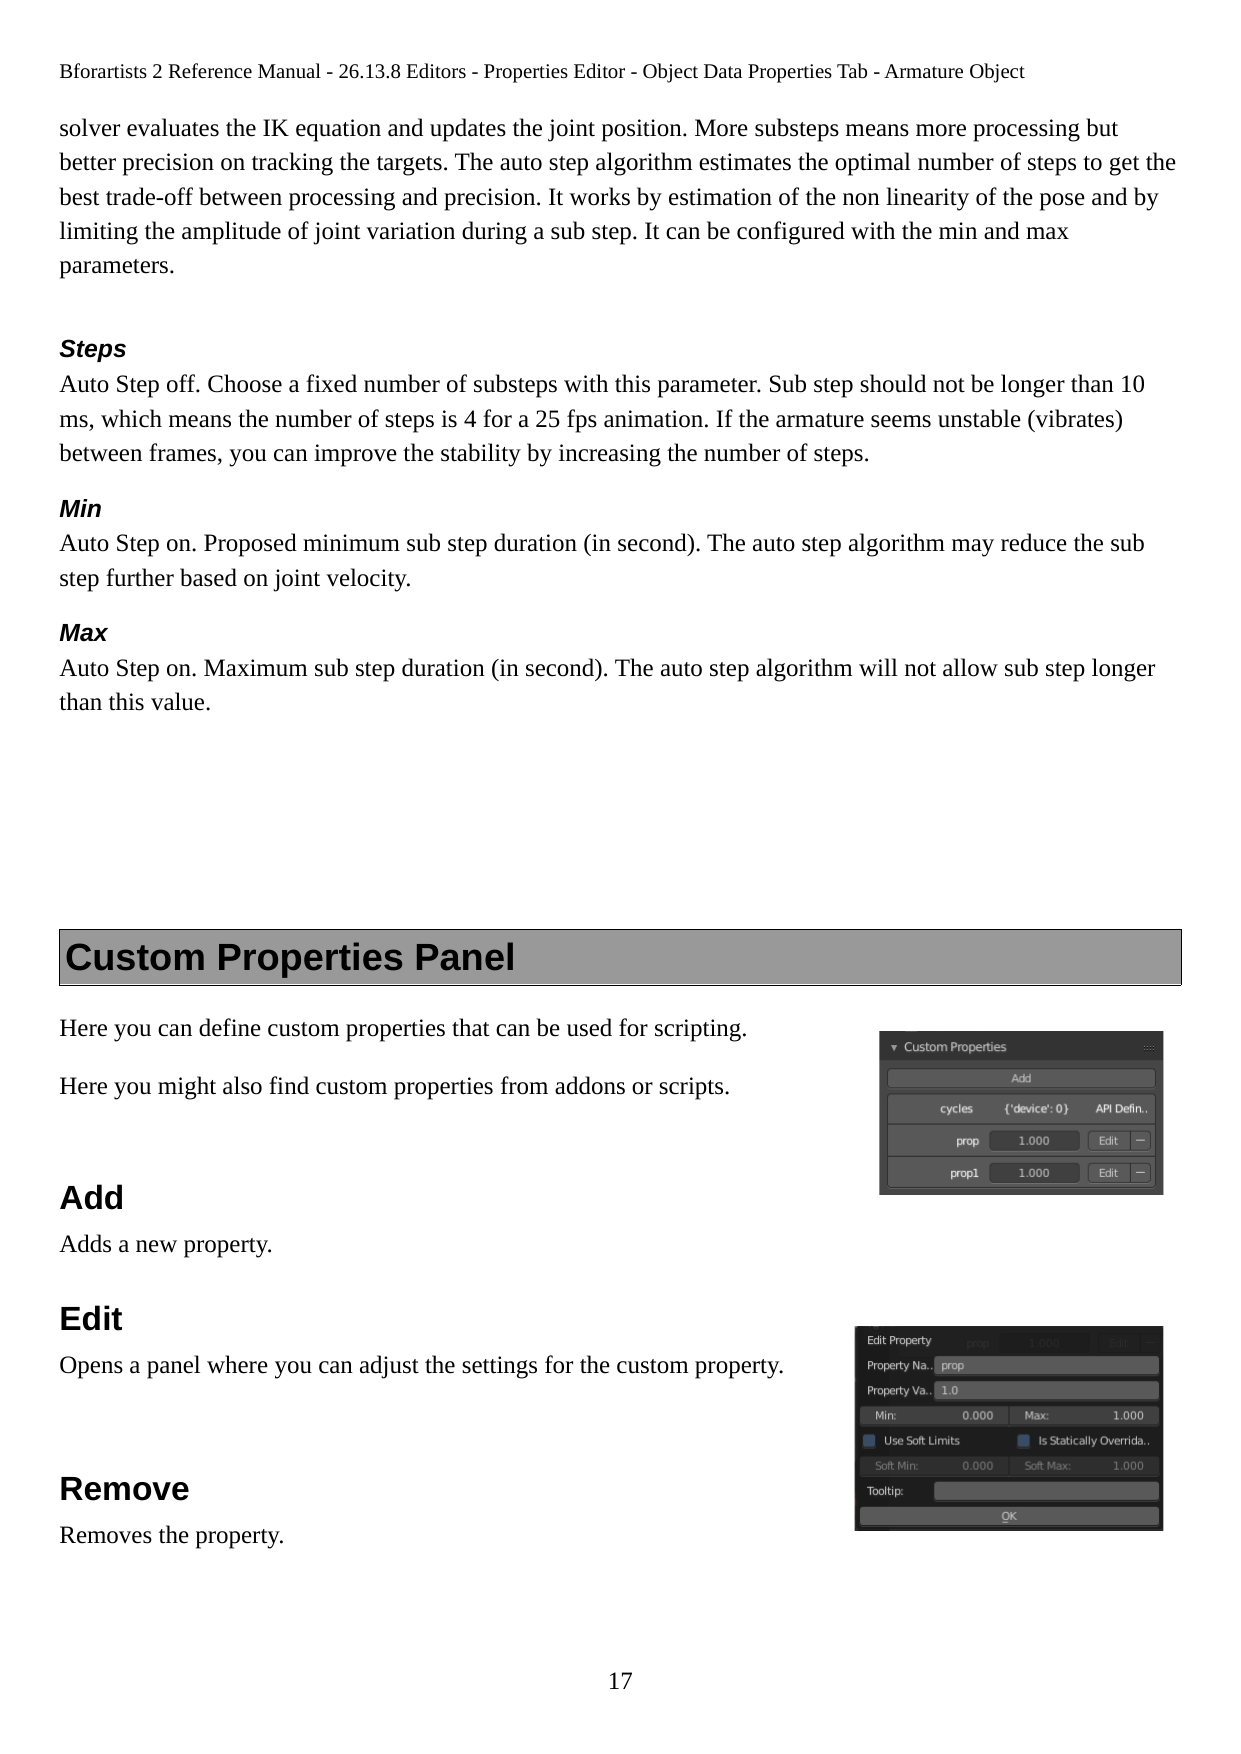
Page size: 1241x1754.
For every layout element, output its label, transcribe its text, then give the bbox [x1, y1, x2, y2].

text Removes the property. [59, 1520, 1181, 1549]
subtitle Add [59, 1178, 1181, 1217]
text Here you can define custom properties that can be used for scripting. [59, 1013, 1181, 1042]
subtitle Max [59, 618, 1181, 647]
subtitle Steps [59, 334, 1181, 363]
subtitle [1164, 1469, 1181, 1508]
picture [879, 1031, 1164, 1195]
subtitle Remove [59, 1469, 854, 1508]
subtitle Min [59, 494, 1181, 522]
text solver evaluates the IK equation and updates the joint position. More substeps means more processing but better precision on tracking the targets. The auto step algorithm estimates the optimal number of steps to get the best trade-off between processing and precision. It works by estimation of the non linearity of the pose and by limiting the amplitude of joint variation during a sub step. It can be configured with the min and max parameters. [59, 113, 1181, 279]
text Here you might also find custom properties from addons or scripts. [59, 1071, 879, 1100]
text Opens a panel where you can adjust the settings for the custom property. [59, 1350, 854, 1379]
text Auto Step on. Maximum sub step duration (in second). The auto step algorithm will not allow sub step longer than this value. [59, 653, 1181, 716]
table_header Custom Properties Panel [60, 930, 1181, 984]
text Adds a new property. [59, 1229, 1181, 1258]
subtitle Edit [59, 1299, 1181, 1338]
picture [854, 1326, 1164, 1531]
text Auto Step on. Proposed minimum sub step duration (in second). The auto step algorithm may reduce the sub step further based on joint velocity. [59, 528, 1181, 592]
text Auto Step off. Choose a fixed number of substeps with this parameter. Sub step should not be longer than 10 ms, which means the number of steps is 4 for a 25 fps animation. If the armature seems unstable (vibrates) between frames, you can improve the stability by increasing the number of steps. [59, 369, 1181, 467]
